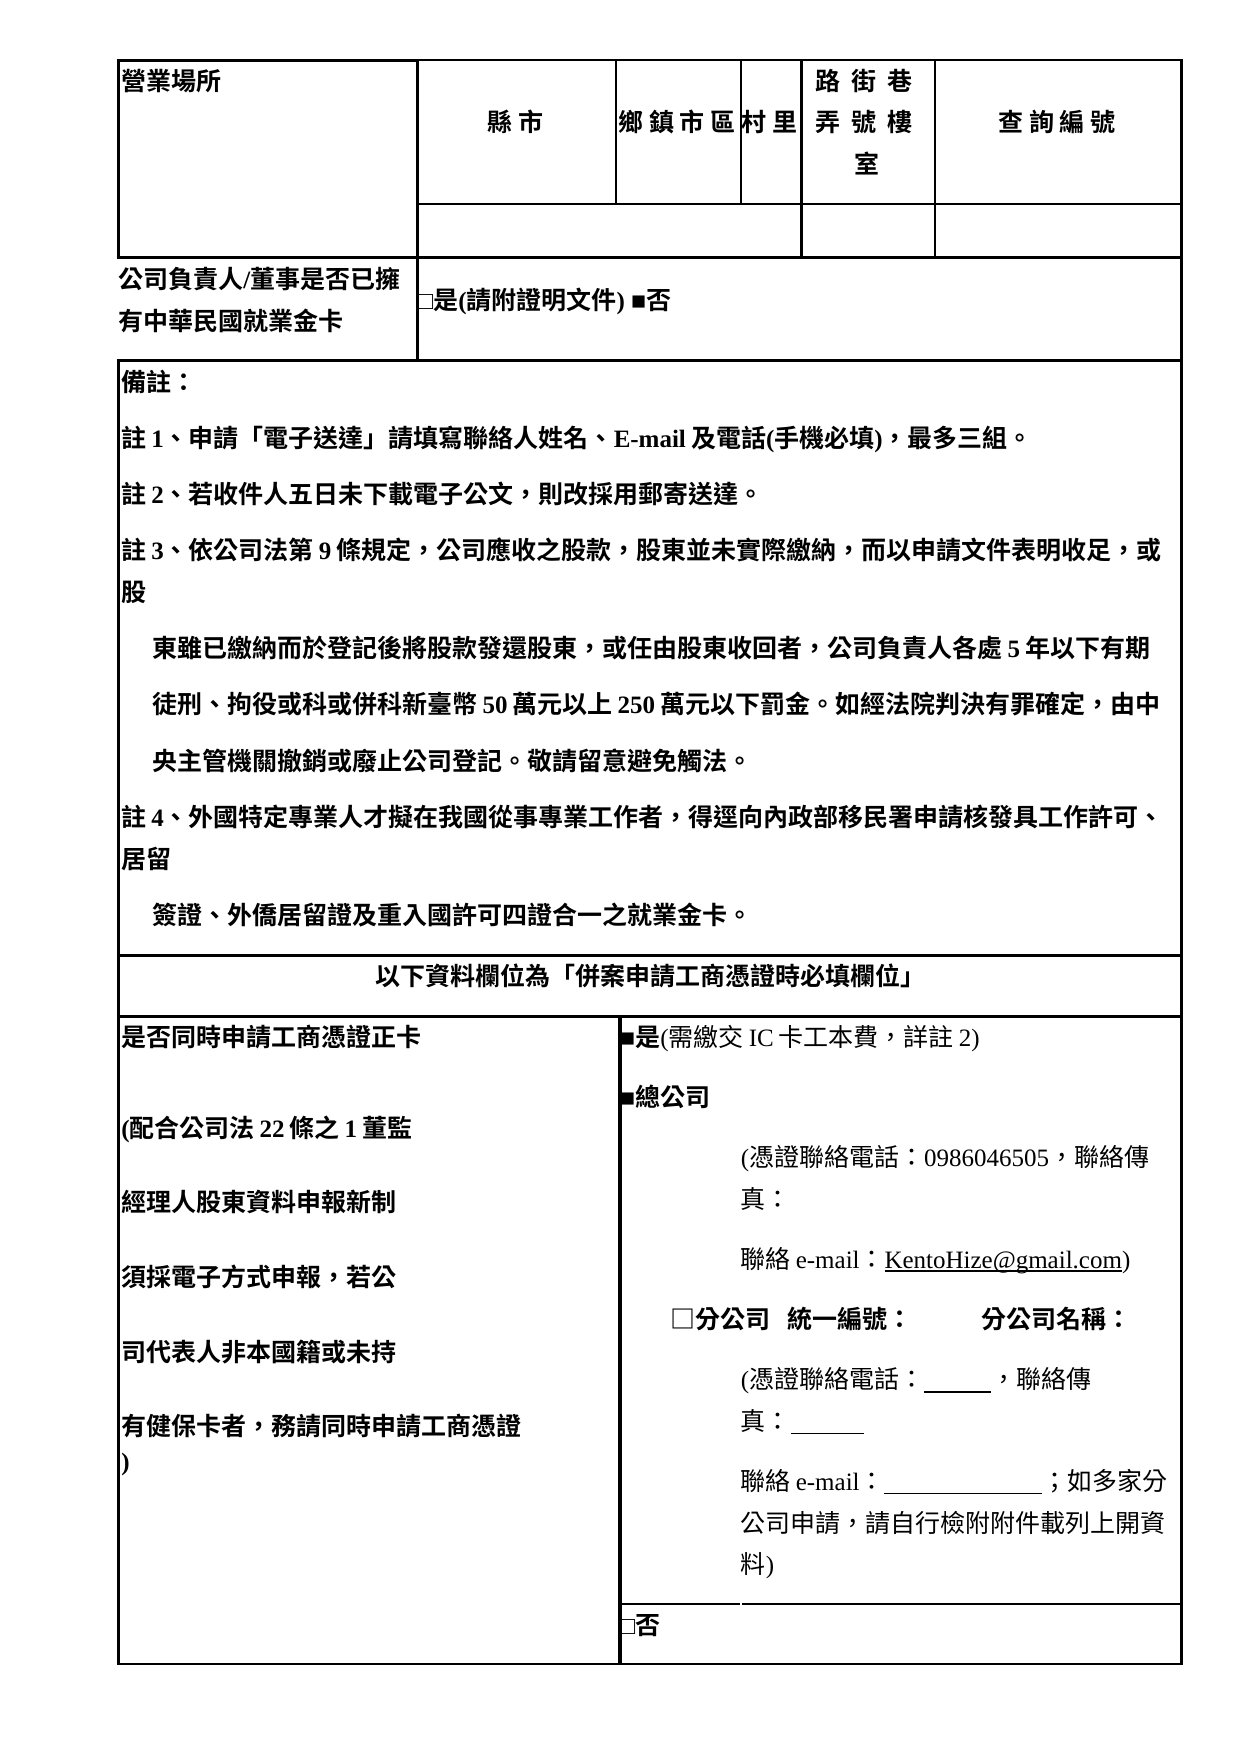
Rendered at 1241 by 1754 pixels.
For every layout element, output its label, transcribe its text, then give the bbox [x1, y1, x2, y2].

table_cell [622, 1240, 740, 1298]
table_cell 聯絡e-mail： ；如多家分公司申請，請自行檢附附件載列上開資料) [742, 1462, 1180, 1603]
table_cell 路 街 巷 弄 號 樓 室 [803, 61, 934, 202]
table_cell 營業場所 [120, 62, 416, 256]
table_cell [622, 1138, 740, 1238]
table_cell □是(請附證明文件) ■否 [419, 259, 1180, 359]
table_cell 縣 市 [419, 61, 615, 202]
table_cell 是否同時申請工商憑證正卡 (配合公司法22條之1董監 經理人股東資料申報新制 須採電子方式申報，若公 司代表人非本國籍或未持 有健保卡者，務請同時申請工商憑證 ) [120, 1018, 618, 1663]
table_cell (憑證聯絡電話：0986046505，聯絡傳真： [742, 1138, 1180, 1238]
table_cell [803, 205, 934, 256]
table_cell 以下資料欄位為「併案申請工商憑證時必填欄位」 [120, 957, 1180, 1014]
table_cell (憑證聯絡電話： ，聯絡傳真： [742, 1360, 1180, 1459]
table_cell ■總公司 [622, 1078, 1180, 1136]
table_cell 備註： 註1、申請「電子送達」請填寫聯絡人姓名、E-mail及電話(手機必填)，最多三組。 註2、若收件人五日未下載電子公文，則改採用郵寄送達。 註3、依公司法第9條規定，公司應收之股款，股東並未實際繳納，而以申請文件表明收足，或股 東雖已繳納而於登記後將股款發還股東，或任由股東收回者，公司負責人各處5年以下有期 徒刑、拘役或科或併科新臺幣50萬元以上250萬元以下罰金。如經法院判決有罪確定，由中 央主管機關撤銷或廢止公司登記。敬請留意避免觸法。 註4、外國特定專業人才擬在我國從事專業工作者，得逕向內政部移民署申請核發具工作許可、居留 簽證、外僑居留證及重入國許可四證合一之就業金卡。 [120, 362, 1180, 953]
table_cell [936, 205, 1180, 256]
table_cell 聯絡e-mail：KentoHize@gmail.com) [742, 1240, 1180, 1298]
table_cell ■是(需繳交IC卡工本費，詳註2) [622, 1018, 1180, 1076]
table_cell [419, 205, 800, 256]
table_cell 鄉 鎮 市 區 [617, 61, 740, 202]
table_cell □分公司 統一編號： 分公司名稱： [622, 1300, 1180, 1358]
table_cell [622, 1360, 740, 1459]
table_cell □否 [622, 1605, 1180, 1663]
table_cell 公司負責人/董事是否已擁有中華民國就業金卡 [118, 259, 416, 359]
table_cell 查 詢 編 號 [936, 61, 1180, 202]
table_cell 村 里 [742, 61, 800, 202]
table_cell [622, 1462, 740, 1603]
